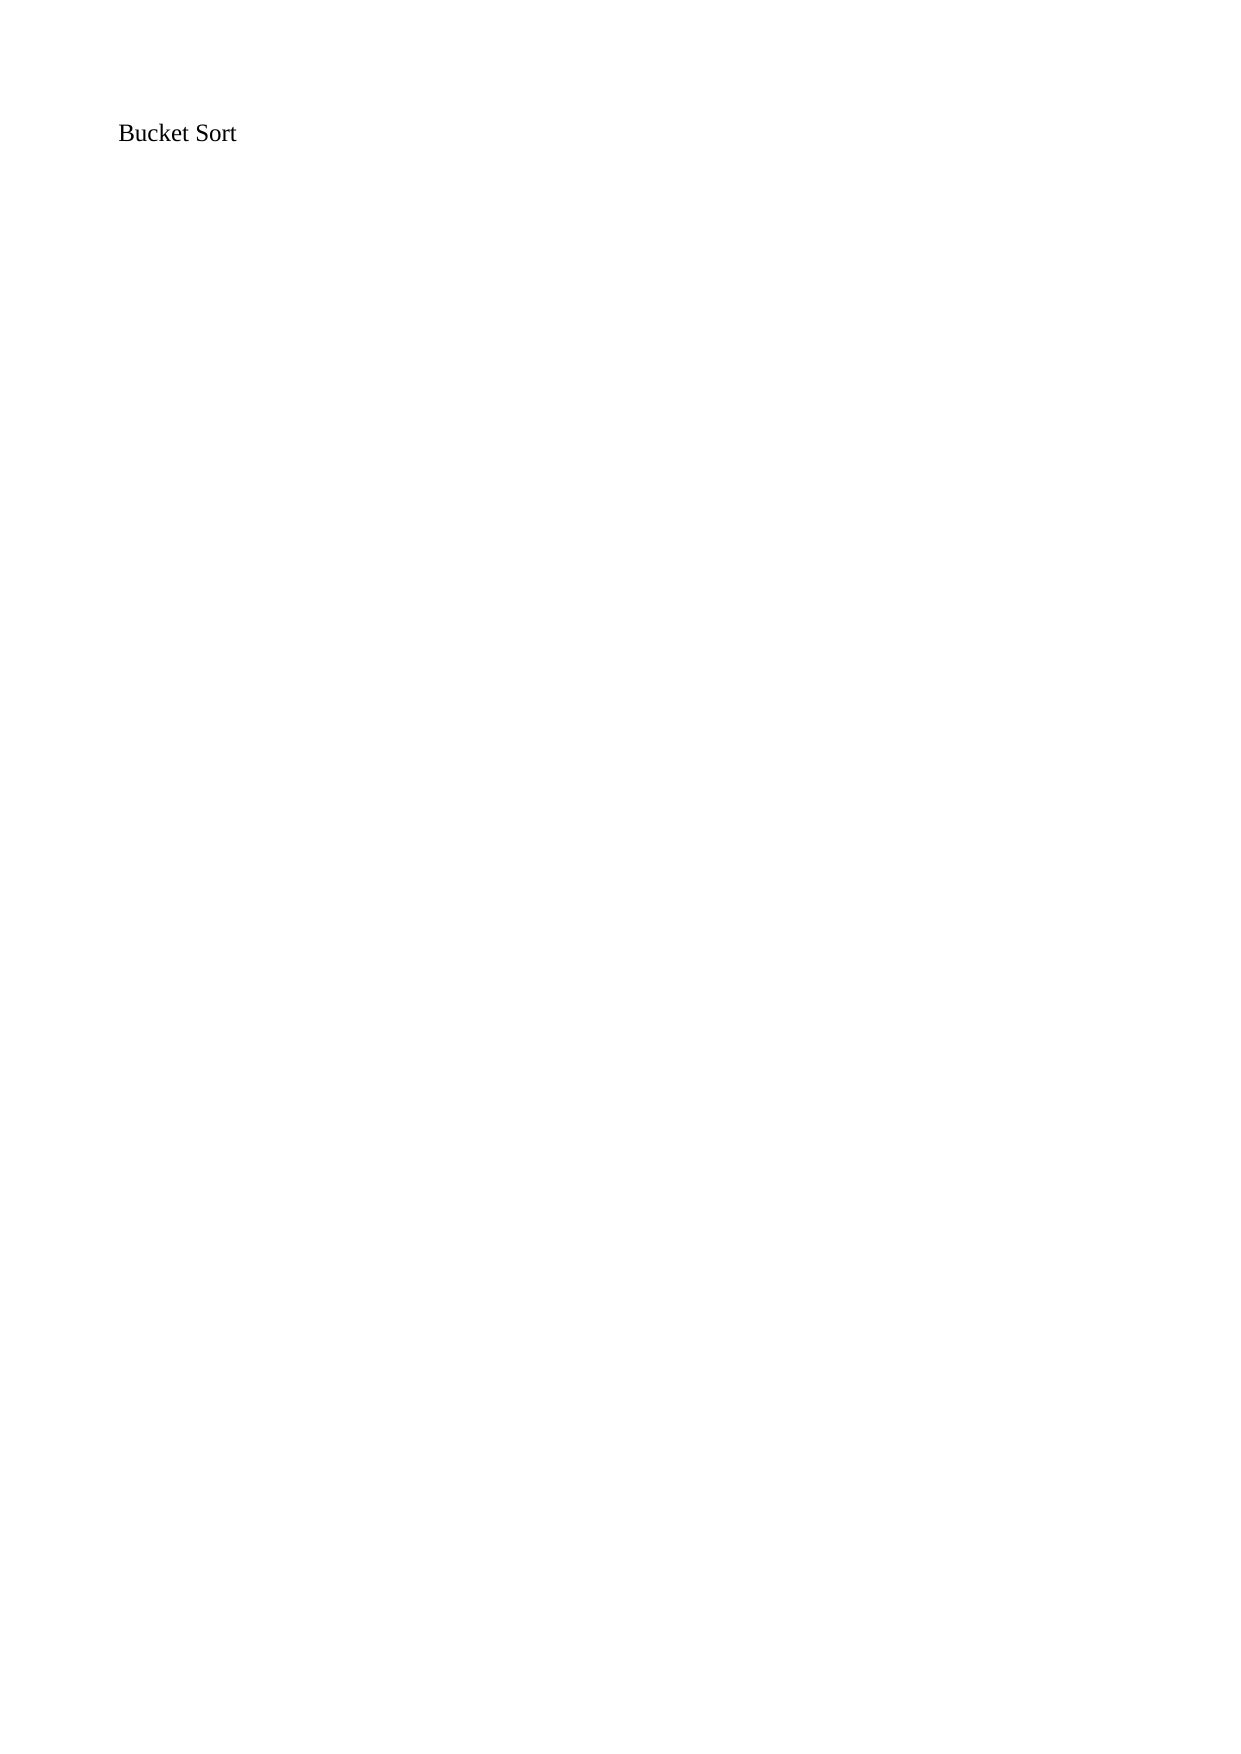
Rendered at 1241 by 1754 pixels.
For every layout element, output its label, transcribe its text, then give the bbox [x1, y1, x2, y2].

text Bucket Sort [118, 118, 1122, 147]
